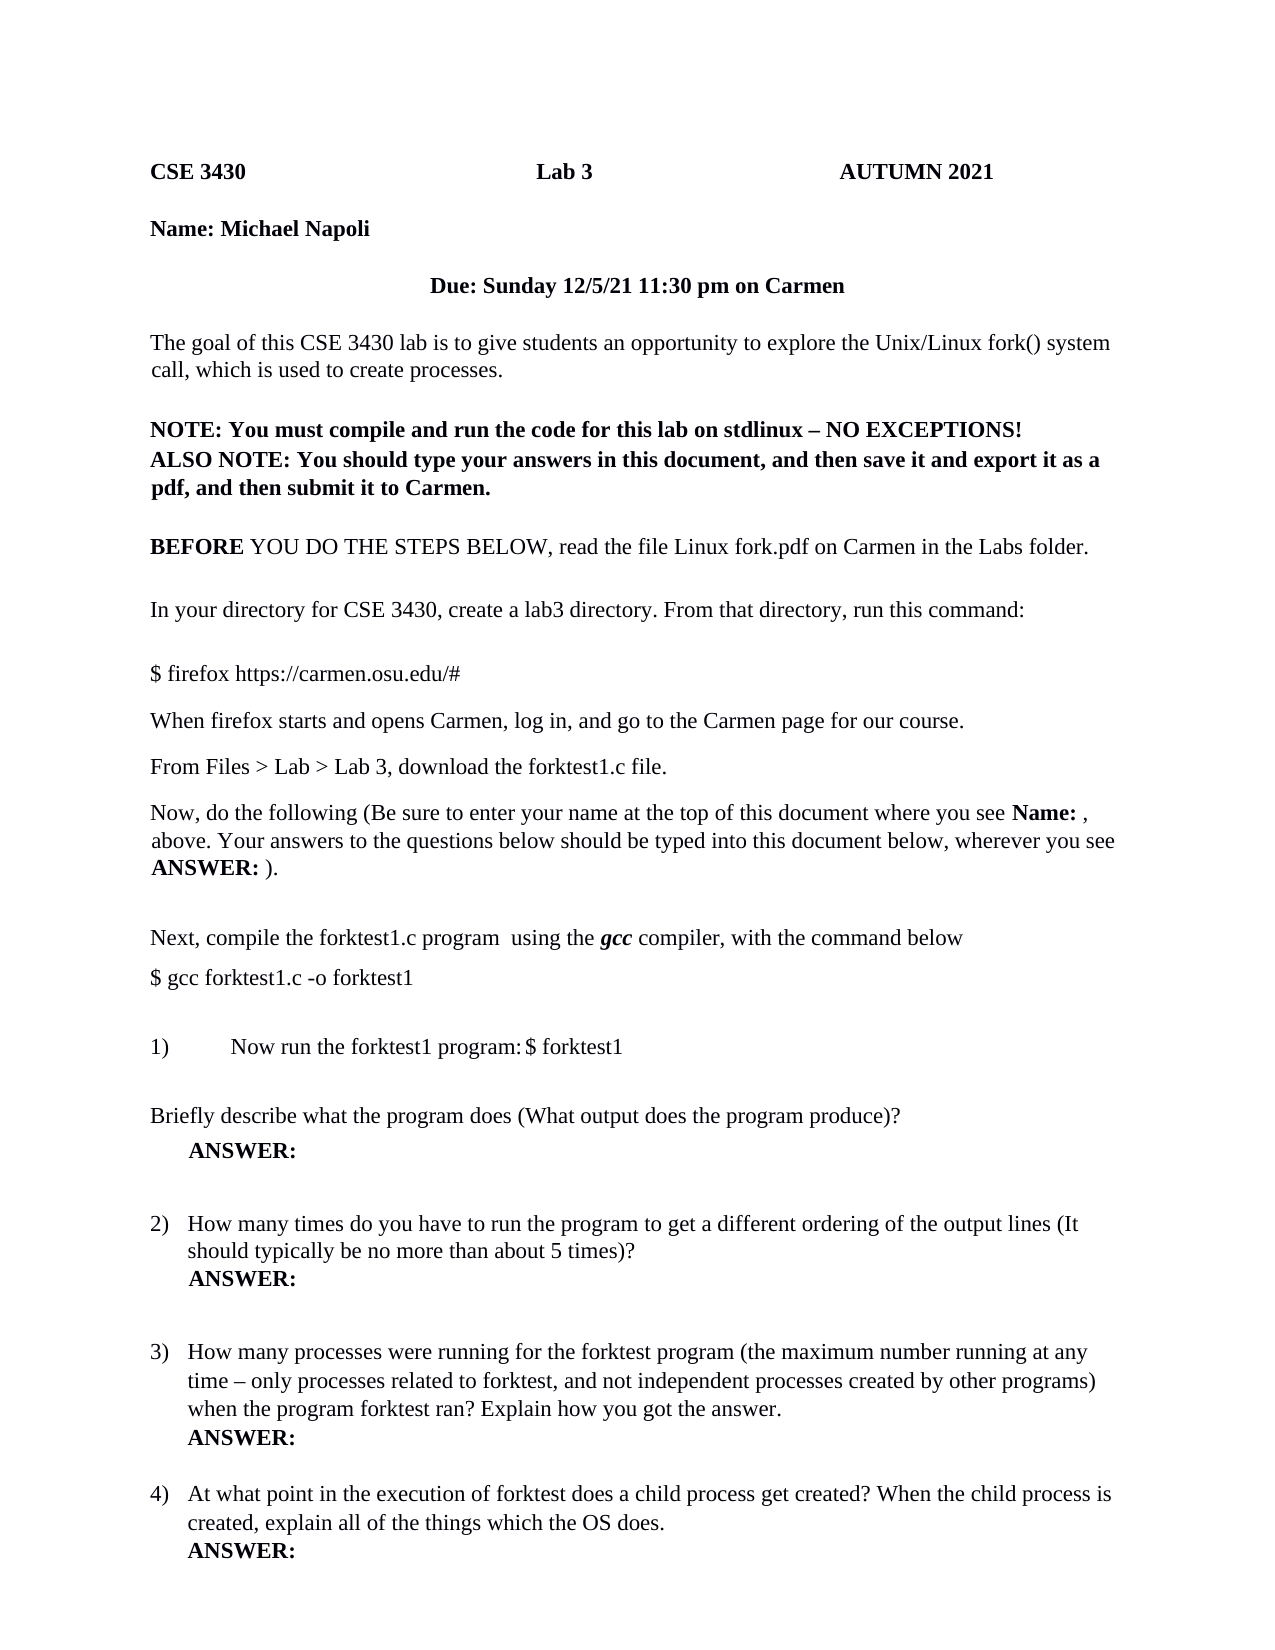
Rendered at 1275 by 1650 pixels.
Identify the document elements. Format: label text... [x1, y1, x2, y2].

text $ firefox https://carmen.osu.edu/# [150, 660, 1125, 686]
text When firefox starts and opens Carmen, log in, and go to the Carmen page for our course. [150, 707, 1125, 733]
list Now run the forktest1 program: $ forktest1 [150, 1033, 1125, 1059]
text $ gcc forktest1.c -o forktest1 [150, 964, 1125, 991]
text Due: Sunday 12/5/21 11:30 pm on Carmen [150, 272, 1125, 298]
text NOTE: You must compile and run the code for this lab on stdlinux – NO EXCEPTIONS! [150, 416, 1125, 443]
list ANSWER: [187, 1537, 1125, 1564]
list ANSWER: [188, 1137, 1125, 1164]
text ALSO NOTE: You should type your answers in this document, and then save it and export it as a pdf, and then submit it to Carmen. [150, 446, 1125, 500]
list How many processes were running for the forktest program (the maximum number running at any time – only processes related to forktest, and not independent processes created by other programs) when the program forktest ran? Explain how you got the answer. [150, 1338, 1125, 1422]
text Name: Michael Napoli [150, 215, 1125, 242]
text CSE 3430 Lab 3 AUTUMN 2021 [150, 158, 1125, 185]
list ANSWER: [188, 1265, 1125, 1291]
list ANSWER: [187, 1424, 1125, 1450]
text Now, do the following (Be sure to enter your name at the top of this document where you see Name: , above. Your answers to the questions below should be typed into this document below, wherever you see ANSWER: ). [150, 799, 1125, 880]
list How many times do you have to run the program to get a different ordering of the output lines (It should typically be no more than about 5 times)? [150, 1210, 1125, 1264]
text BEFORE YOU DO THE STEPS BELOW, read the file Linux fork.pdf on Carmen in the Labs folder. [150, 533, 1125, 560]
text In your directory for CSE 3430, create a lab3 directory. From that directory, run this command: [150, 597, 1125, 623]
text From Files > Lab > Lab 3, download the forktest1.c file. [150, 753, 1125, 779]
text The goal of this CSE 3430 lab is to give students an opportunity to explore the Unix/Linux fork() system call, which is used to create processes. [150, 329, 1125, 383]
text Next, compile the forktest1.c program using the gcc compiler, with the command below [150, 924, 1125, 951]
list At what point in the execution of forktest does a child process get created? When the child process is created, explain all of the things which the OS does. [150, 1481, 1125, 1535]
text Briefly describe what the program does (What output does the program produce)? [150, 1102, 1125, 1128]
